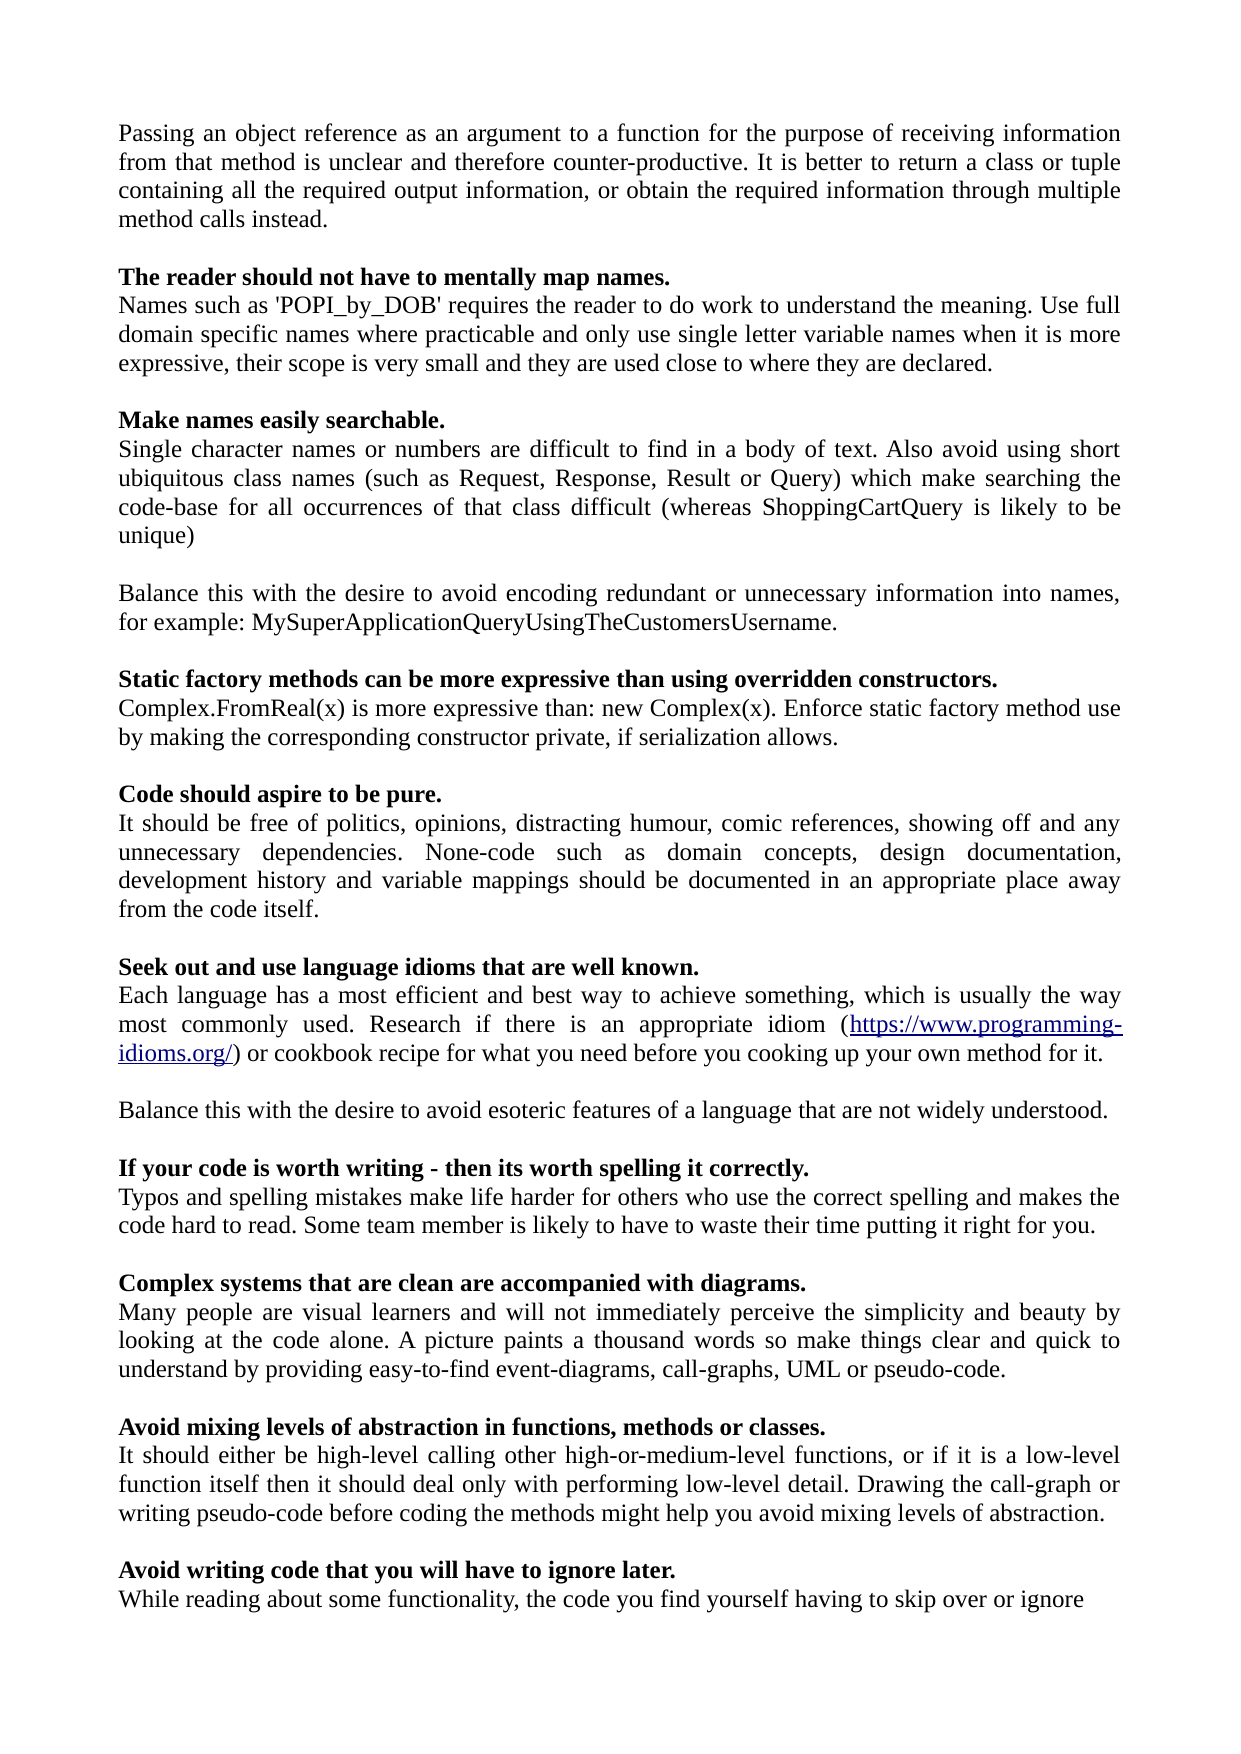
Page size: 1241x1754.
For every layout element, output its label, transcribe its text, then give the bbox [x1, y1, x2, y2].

text Avoid writing code that you will have to ignore later. [118, 1556, 1122, 1584]
text Avoid mixing levels of abstraction in functions, methods or classes. [118, 1412, 1122, 1441]
text It should be free of politics, opinions, distracting humour, comic references, showing off and any unnecessary dependencies. None-code such as domain concepts, design documentation, development history and variable mappings should be documented in an appropriate place away from the code itself. [118, 808, 1122, 923]
text Complex systems that are clean are accompanied with diagrams. [118, 1268, 1122, 1297]
text Make names easily searchable. [118, 406, 1122, 434]
text Many people are visual learners and will not immediately perceive the simplicity and beauty by looking at the code alone. A picture paints a thousand words so make things clear and quick to understand by providing easy-to-find event-diagrams, call-graphs, UML or pseudo-code. [118, 1297, 1122, 1383]
text Each language has a most efficient and best way to achieve something, which is usually the way most commonly used. Research if there is an appropriate idiom (https://www.programming-idioms.org/) or cookbook recipe for what you need before you cooking up your own method for it. [118, 981, 1122, 1067]
text Code should aspire to be pure. [118, 779, 1122, 808]
text Single character names or numbers are difficult to find in a body of text. Also avoid using short ubiquitous class names (such as Request, Response, Result or Query) which make searching the code-base for all occurrences of that class difficult (whereas ShoppingCartQuery is likely to be unique) [118, 434, 1122, 549]
text Balance this with the desire to avoid esoteric features of a language that are not widely understood. [118, 1096, 1122, 1124]
text Typos and spelling mistakes make life harder for others who use the correct spelling and makes the code hard to read. Some team member is likely to have to waste their time putting it right for you. [118, 1182, 1122, 1239]
text Complex.FromReal(x) is more expressive than: new Complex(x). Enforce static factory method use by making the corresponding constructor private, if serialization allows. [118, 693, 1122, 751]
text Passing an object reference as an argument to a function for the purpose of receiving information from that method is unclear and therefore counter-productive. It is better to return a class or tuple containing all the required output information, or obtain the required information through multiple method calls instead. [118, 118, 1122, 233]
text It should either be high-level calling other high-or-medium-level functions, or if it is a low-level function itself then it should deal only with performing low-level detail. Drawing the call-graph or writing pseudo-code before coding the methods might help you avoid mixing levels of abstraction. [118, 1441, 1122, 1527]
text Static factory methods can be more expressive than using overridden constructors. [118, 664, 1122, 693]
text Seek out and use language idioms that are well known. [118, 952, 1122, 981]
text Names such as 'POPI_by_DOB' requires the reader to do work to understand the meaning. Use full domain specific names where practicable and only use single letter variable names when it is more expressive, their scope is very small and they are used close to where they are declared. [118, 291, 1122, 377]
text Balance this with the desire to avoid encoding redundant or unnecessary information into names, for example: MySuperApplicationQueryUsingTheCustomersUsername. [118, 578, 1122, 636]
text While reading about some functionality, the code you find yourself having to skip over or ignore [118, 1584, 1122, 1613]
text The reader should not have to mentally map names. [118, 262, 1122, 291]
text If your code is worth writing - then its worth spelling it correctly. [118, 1153, 1122, 1182]
